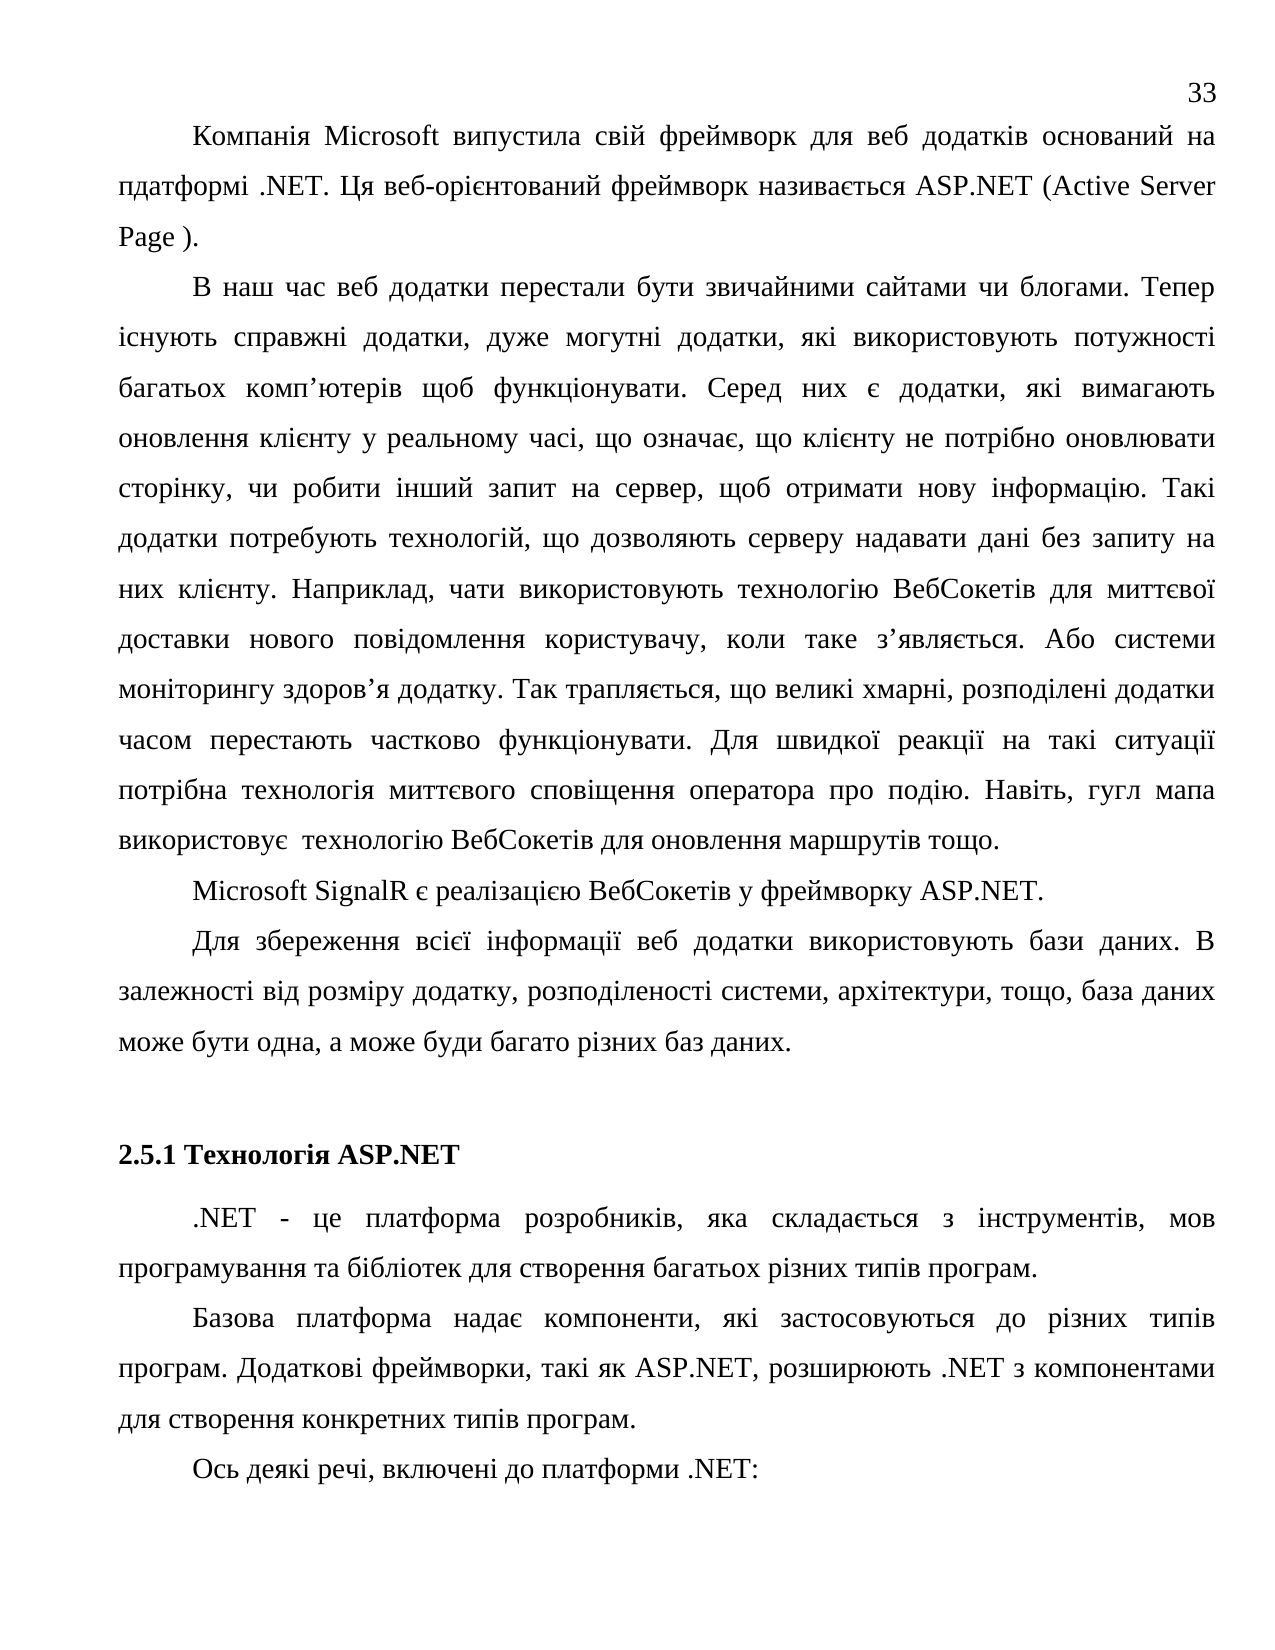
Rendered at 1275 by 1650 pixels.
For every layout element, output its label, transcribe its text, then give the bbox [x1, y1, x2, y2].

text Для збереження всієї інформації веб додатки використовують бази даних. В залежності від розміру додатку, розподіленості системи, архітектури, тощо, база даних може бути одна, а може буди багато різних баз даних. [118, 923, 1217, 1057]
text Базова платформа надає компоненти, які застосовуються до різних типів програм. Додаткові фреймворки, такі як ASP.NET, розширюють .NET з компонентами для створення конкретних типів програм. [118, 1300, 1217, 1434]
text .NET - це платформа розробників, яка складається з інструментів, мов програмування та бібліотек для створення багатьох різних типів програм. [118, 1200, 1217, 1283]
text Компанія Microsoft випустила свій фреймворк для веб додатків оснований на пдатформі .NET. Ця веб-орієнтований фреймворк називається ASP.NET (Active Server Page ). [118, 118, 1217, 252]
text Ось деякі речі, включені до платформи .NET: [118, 1451, 1217, 1485]
subtitle 2.5.1 Технологія ASP.NET [118, 1137, 1217, 1170]
text В наш час веб додатки перестали бути звичайними сайтами чи блогами. Тепер існують справжні додатки, дуже могутні додатки, які використовують потужності багатьох комп’ютерів щоб функціонувати. Серед них є додатки, які вимагають оновлення клієнту у реальному часі, що означає, що клієнту не потрібно оновлювати сторінку, чи робити інший запит на сервер, щоб отримати нову інформацію. Такі додатки потребують технологій, що дозволяють серверу надавати дані без запиту на них клієнту. Наприклад, чати використовують технологію ВебСокетів для миттєвої доставки нового повідомлення користувачу, коли таке з’являється. Або системи моніторингу здоров’я додатку. Так трапляється, що великі хмарні, розподілені додатки часом перестають частково функціонувати. Для швидкої реакції на такі ситуації потрібна технологія миттєвого сповіщення оператора про подію. Навіть, гугл мапа використовує технологію ВебСокетів для оновлення маршрутів тощо. [118, 269, 1217, 856]
text Microsoft SignalR є реалізацією ВебСокетів у фреймворку ASP.NET. [118, 873, 1217, 906]
